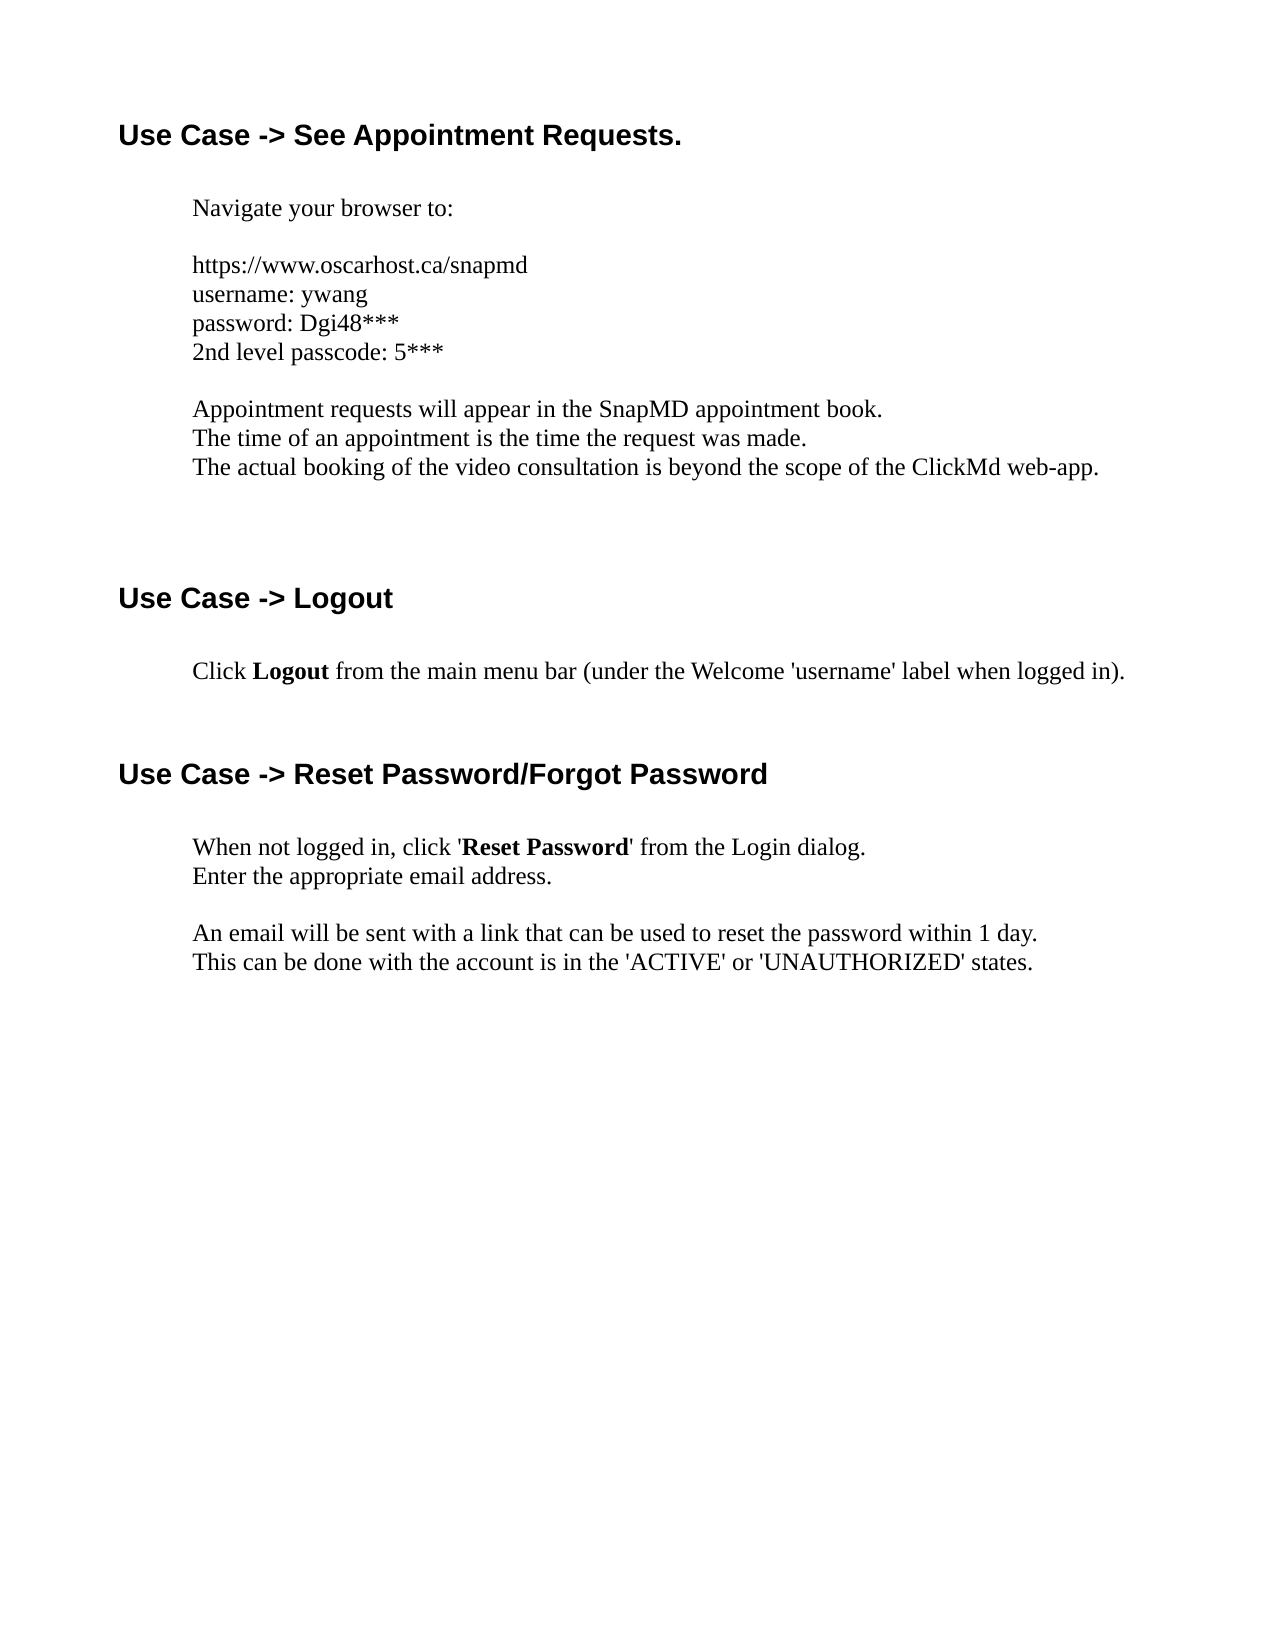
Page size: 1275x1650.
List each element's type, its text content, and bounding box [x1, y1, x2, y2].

text Enter the appropriate email address. [118, 861, 1157, 890]
text Click Logout from the main menu bar (under the Welcome 'username' label when logged in). [118, 656, 1157, 685]
text An email will be sent with a link that can be used to reset the password within 1 day. [118, 918, 1157, 947]
subtitle Use Case -> Logout [118, 581, 1157, 615]
text The time of an appointment is the time the request was made. [118, 423, 1157, 452]
text Navigate your browser to: [118, 193, 1157, 222]
text username: ywang [118, 279, 1157, 308]
subtitle Use Case -> See Appointment Requests. [118, 118, 1157, 152]
text This can be done with the account is in the 'ACTIVE' or 'UNAUTHORIZED' states. [118, 947, 1157, 976]
text password: Dgi48*** [118, 308, 1157, 337]
text The actual booking of the video consultation is beyond the scope of the ClickMd web-app. [118, 452, 1157, 481]
subtitle Use Case -> Reset Password/Forgot Password [118, 757, 1157, 791]
text When not logged in, click 'Reset Password' from the Login dialog. [118, 832, 1157, 861]
text 2nd level passcode: 5*** [118, 337, 1157, 366]
text https://www.oscarhost.ca/snapmd [118, 251, 1157, 279]
text Appointment requests will appear in the SnapMD appointment book. [118, 394, 1157, 423]
